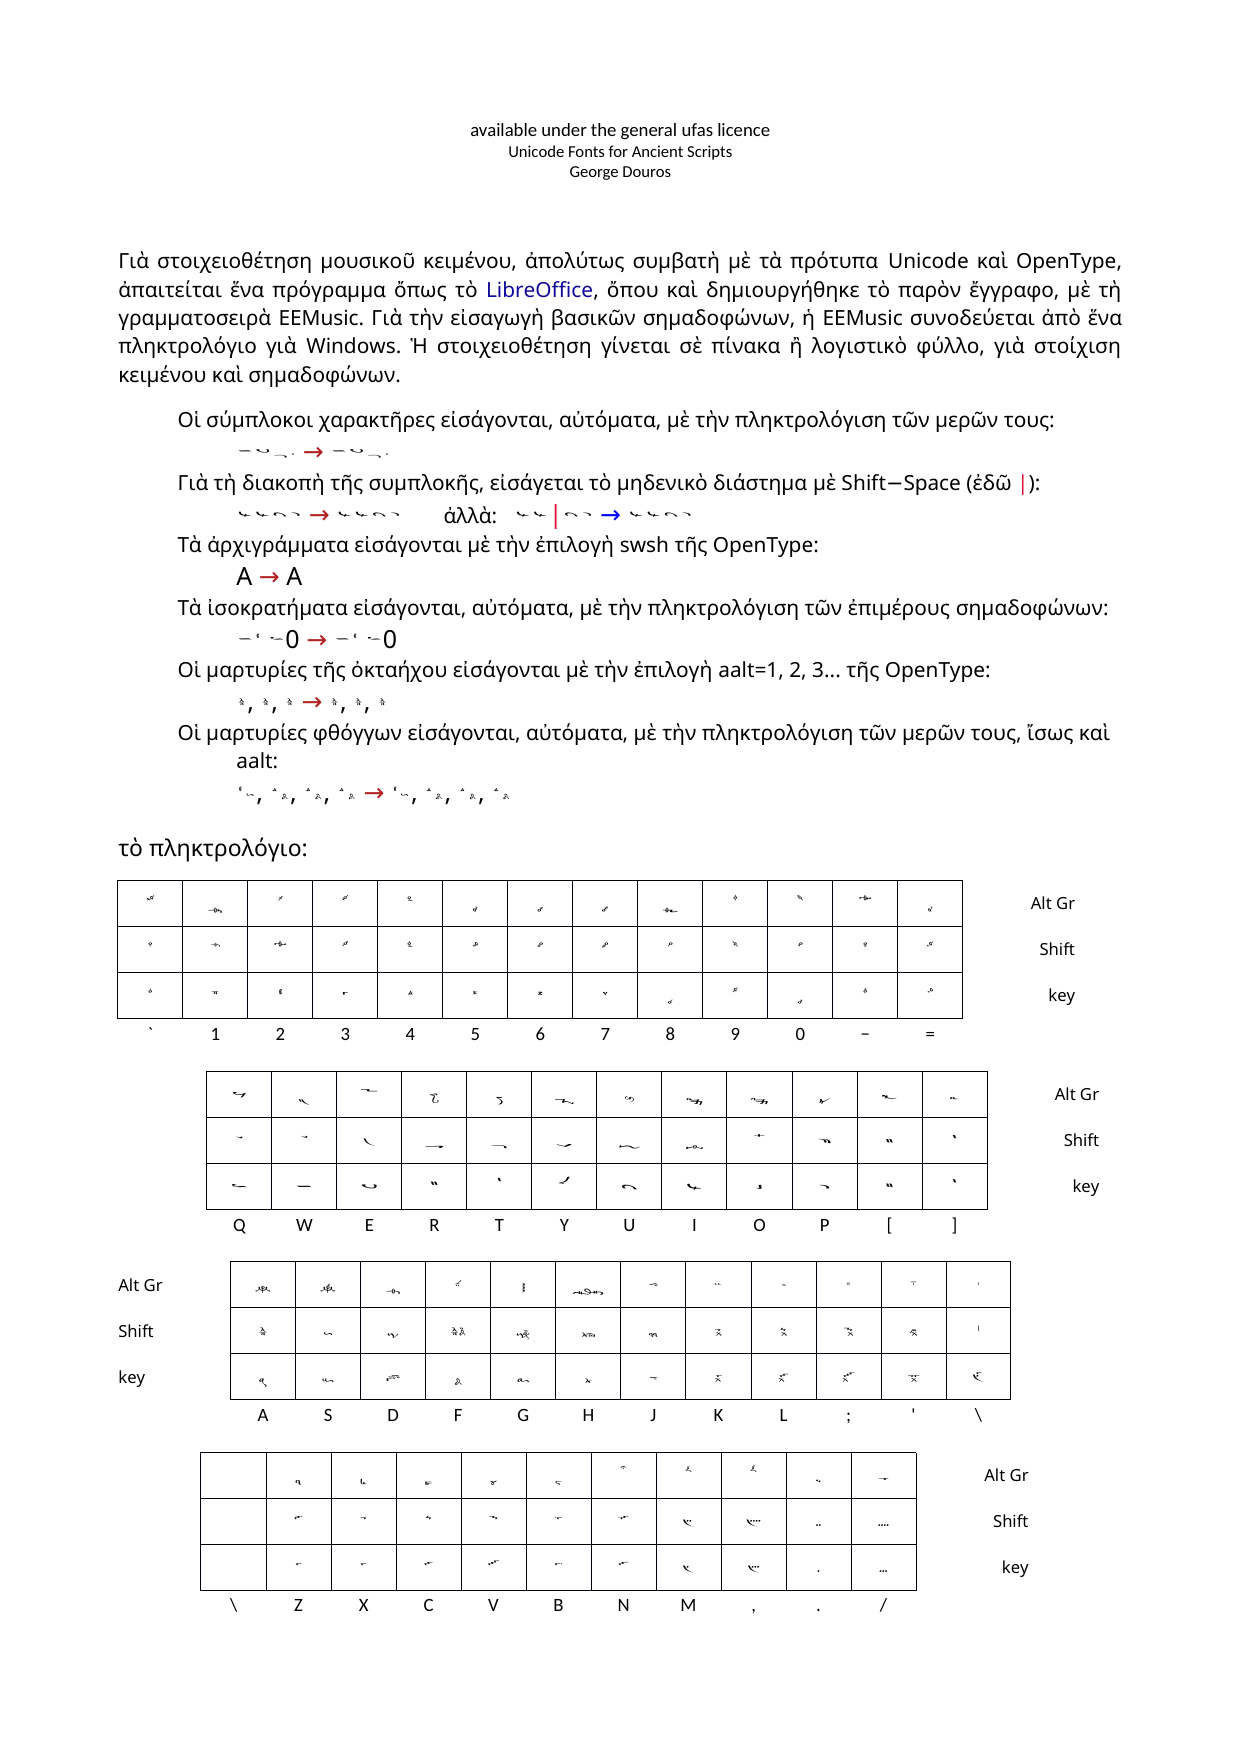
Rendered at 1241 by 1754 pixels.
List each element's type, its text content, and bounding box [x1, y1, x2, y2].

table_cell 𝂨 [426, 1354, 490, 1399]
table_cell 𝁻 [662, 1118, 726, 1163]
table_header 𝁵 [556, 1262, 620, 1307]
table_header [118, 1452, 200, 1498]
table_cell 𝂓 [592, 1499, 656, 1544]
text Γιὰ στοιχειοθέτηση μουσικοῦ κειμένου, ἀπολύτως συμβατὴ μὲ τὰ πρότυπα Unicode καὶ OpenType, ἀπαιτείται ἕνα πρόγραμμα ὄπως τὸ LibreOffice, ὄπου καὶ δημιουργήθηκε τὸ παρὸν ἔγγραφο, μὲ τὴ γραμματοσειρὰ EEMusic. Γιὰ τὴν εἰσαγωγὴ βασικῶν σημαδοφώνων, ἡ EEMusic συνοδεύεται ἀπὸ ἕνα πληκτρολόγιο γιὰ Windows. Ἡ στοιχειοθέτηση γίνεται σὲ πίνακα ἢ λογιστικὸ φύλλο, γιὰ στοίχιση κειμένου καὶ σημαδοφώνων. [118, 246, 1122, 388]
table_header 𝃊 [183, 881, 247, 926]
table_cell N [591, 1591, 656, 1619]
table_cell key [118, 1353, 230, 1399]
table_header 𝁧 [597, 1072, 661, 1117]
table_cell D [360, 1400, 425, 1429]
table_header 𝁙 [272, 1072, 336, 1117]
table_cell 𝁾 [727, 1118, 792, 1163]
table_cell key [988, 1163, 1099, 1209]
table_cell \ [201, 1591, 266, 1619]
table_header 𝃜 [817, 1262, 881, 1307]
table_cell 𝂈 [852, 1499, 916, 1544]
table_cell 𝂑 [527, 1545, 591, 1590]
table_cell [916, 1590, 1028, 1619]
table_header 𝃦 [397, 1453, 461, 1498]
table_header 𝃌 [118, 881, 182, 926]
table_cell 𝃙 [833, 927, 897, 972]
table_header 𝂰 [621, 1262, 685, 1307]
table_cell 𝃃 [183, 927, 247, 972]
table_cell 𝂐 [527, 1499, 591, 1544]
text τὸ πληκτρολόγιο: [118, 832, 1122, 863]
table_cell 𝁉 [337, 1164, 401, 1209]
table_header 𝃆 [833, 881, 897, 926]
table_header 𝃏 [898, 881, 962, 926]
table_cell 𝂠 [752, 1354, 816, 1399]
table_header 𝂶 [657, 1453, 721, 1498]
table_cell K [686, 1400, 751, 1429]
table_cell 𝂇 [852, 1545, 916, 1590]
table_cell P [792, 1210, 857, 1238]
table_cell 0 [768, 1019, 832, 1048]
table_cell 𝃴 [272, 1118, 336, 1163]
table_header 𝂵 [332, 1453, 396, 1498]
table_cell = [898, 1019, 962, 1048]
table_cell C [396, 1591, 461, 1619]
table_cell 𝁇 [272, 1164, 336, 1209]
table_cell 𝂯 [621, 1354, 685, 1399]
table_cell 5 [443, 1019, 507, 1048]
table_cell 𝂍 [722, 1499, 786, 1544]
table_cell Shift [963, 926, 1075, 972]
table_header 𝂭 [752, 1262, 816, 1307]
table_cell 𝂕 [592, 1545, 656, 1590]
table_header 𝃝 [882, 1262, 946, 1307]
table_cell [118, 1117, 206, 1163]
table_cell 𝂡 [817, 1354, 881, 1399]
table_cell Y [532, 1210, 597, 1238]
table_cell . [786, 1591, 851, 1619]
table_cell 𝁠 [597, 1118, 661, 1163]
table_header 𝁴 [727, 1072, 792, 1117]
table_cell E [337, 1210, 402, 1238]
table_cell 𝂅 [787, 1545, 851, 1590]
table_cell 𝃬 [378, 973, 442, 1018]
table_cell 𝂊 [657, 1545, 721, 1590]
text Οἱ σύμπλοκοι χαρακτῆρες εἰσάγονται, αὐτόματα, μὲ τὴν πληκτρολόγιση τῶν μερῶν τους: 𝁇𝁉𝁜𝂅 → 𝁇𝁉𝁜𝂅 [177, 406, 1122, 468]
table_cell 𝃯 [573, 973, 637, 1018]
table_cell 𝂙 [462, 1499, 526, 1544]
table_cell 𝃭 [443, 973, 507, 1018]
table_cell 𝃛 [947, 1308, 1010, 1353]
table_cell S [295, 1400, 360, 1429]
table_cell M [656, 1591, 721, 1619]
table_cell 𝁛 [402, 1118, 466, 1163]
table_cell 𝂧 [621, 1308, 685, 1353]
table_header 𝂀 [787, 1453, 851, 1498]
table_cell key [963, 972, 1075, 1018]
table_header 𝂉 [592, 1453, 656, 1498]
table_header 𝂬 [686, 1262, 751, 1307]
table_cell ; [816, 1400, 881, 1429]
table_cell 𝁜 [467, 1118, 531, 1163]
table_cell 𝂢 [491, 1354, 555, 1399]
table_header Alt Gr [118, 1261, 230, 1307]
table_header 𝃀 [722, 1453, 786, 1498]
table_cell 𝁘 [337, 1118, 401, 1163]
table_cell O [727, 1210, 792, 1238]
table_cell − [833, 1019, 897, 1048]
table_cell 𝂳 [426, 1308, 490, 1353]
table_cell 𝃰 [402, 1164, 466, 1209]
table_cell 𝂖 [462, 1545, 526, 1590]
table_cell [118, 1498, 200, 1544]
table_cell X [331, 1591, 396, 1619]
text Γιὰ τὴ διακοπὴ τῆς συμπλοκῆς, εἰσάγεται τὸ μηδενικὸ διάστημα μὲ Shift−Space (ἐδῶ |): 𝁖𝁖𝁕𝁑 → 𝁖𝁖𝁕𝁑 ἀλλὰ: 𝁖𝁖|𝁕𝁑 → 𝁖𝁖​𝁕𝁑 [177, 468, 1122, 531]
table_cell L [751, 1400, 816, 1429]
table_cell ] [922, 1210, 987, 1238]
table_cell [118, 1163, 206, 1209]
table_cell 𝃇 [703, 973, 767, 1018]
table_cell 𝂲 [491, 1308, 555, 1353]
table_cell 𝁑 [793, 1164, 857, 1209]
table_cell 𝂗 [332, 1499, 396, 1544]
table_header 𝁞 [337, 1072, 401, 1117]
table_header 𝁶 [361, 1262, 425, 1307]
table_cell 𝂔 [267, 1499, 331, 1544]
table_cell 𝂥 [296, 1308, 360, 1353]
table_cell 𝃔 [638, 927, 702, 972]
table_cell 𝂦 [361, 1354, 425, 1399]
table_cell 𝃲 [858, 1164, 922, 1209]
table_header 𝁥 [532, 1072, 596, 1117]
table_cell V [461, 1591, 526, 1619]
table_cell G [491, 1400, 556, 1429]
table_cell 1 [183, 1019, 247, 1048]
table_cell R [402, 1210, 467, 1238]
table_cell 𝃫 [313, 973, 377, 1018]
table_cell 𝃄 [313, 927, 377, 972]
table_cell 𝃍 [443, 927, 507, 972]
table_cell 𝁐 [532, 1164, 596, 1209]
table_cell F [425, 1400, 491, 1429]
table_cell 𝂿 [118, 973, 182, 1018]
table_header 𝁳 [662, 1072, 726, 1117]
table_cell 𝂫 [231, 1308, 295, 1353]
text Οἱ μαρτυρίες τῆς ὀκταήχου εἰσάγονται μὲ τὴν ἐπιλογὴ aalt=1, 2, 3... τῆς OpenType: 𝂫, 𝂫, 𝂫 → 𝂫, 𝂫, 𝂫 [177, 656, 1122, 718]
table_cell 𝃅 [248, 927, 312, 972]
table_cell 𝂒 [397, 1545, 461, 1590]
table_cell 8 [638, 1019, 702, 1048]
table_cell 𝂋 [657, 1499, 721, 1544]
table_header Alt Gr [963, 880, 1075, 926]
table_cell [201, 1499, 266, 1544]
table_cell 𝁿 [207, 1118, 271, 1163]
table_cell [ [857, 1210, 922, 1238]
table_cell 6 [508, 1019, 572, 1048]
table_cell 𝂎 [947, 1354, 1010, 1399]
table_cell T [467, 1210, 532, 1238]
table_cell 𝂞 [882, 1308, 946, 1353]
table_cell [118, 1399, 230, 1429]
table_header 𝃓 [573, 881, 637, 926]
table_header [201, 1453, 266, 1498]
table_header 𝃈 [313, 881, 377, 926]
table_cell 𝂽 [703, 927, 767, 972]
table_header 𝁣 [467, 1072, 531, 1117]
table_cell 𝁖 [662, 1164, 726, 1209]
table_cell [963, 1018, 1075, 1048]
table_cell 2 [248, 1019, 312, 1048]
table_cell I [662, 1210, 727, 1238]
table_cell \ [946, 1400, 1011, 1429]
table_cell 𝁆 [207, 1164, 271, 1209]
table_cell 𝃵 [267, 1545, 331, 1590]
table_cell 𝃮 [508, 973, 572, 1018]
table_header 𝃧 [462, 1453, 526, 1498]
table_header 𝂂 [858, 1072, 922, 1117]
table_cell 𝂚 [817, 1308, 881, 1353]
table_cell 𝃗 [573, 927, 637, 972]
table_header 𝂮 [426, 1262, 490, 1307]
table_cell 𝂺 [118, 927, 182, 972]
table_cell 3 [313, 1019, 377, 1048]
table_cell 𝃩 [183, 973, 247, 1018]
table_cell 𝂱 [361, 1308, 425, 1353]
table_header 𝂴 [267, 1453, 331, 1498]
table_cell 𝂛 [752, 1308, 816, 1353]
table_cell 𝃘 [833, 973, 897, 1018]
table_cell 𝂩 [556, 1354, 620, 1399]
table_cell 𝁏 [923, 1118, 987, 1163]
table_cell 𝂏 [332, 1545, 396, 1590]
table_header 𝃁 [378, 881, 442, 926]
table_cell 𝁚 [532, 1118, 596, 1163]
table_cell 𝁓 [727, 1164, 792, 1209]
table_cell 𝃖 [508, 927, 572, 972]
table_cell 𝃐 [638, 973, 702, 1018]
table_header 𝃚 [947, 1262, 1010, 1307]
table_cell 9 [703, 1019, 767, 1048]
table_cell 𝃳 [923, 1164, 987, 1209]
table_cell 𝂌 [722, 1545, 786, 1590]
table_header Alt Gr [988, 1071, 1099, 1117]
table_cell 𝃂 [378, 927, 442, 972]
table_cell Shift [988, 1117, 1099, 1163]
table_cell [118, 1209, 207, 1238]
text Οἱ μαρτυρίες φθόγγων εἰσάγονται, αὐτόματα, μὲ τὴν πληκτρολόγιση τῶν μερῶν τους, ἴσως καὶ aalt: 𝃪𝂥, 𝃬𝂨, 𝃬𝂨, 𝃬𝂨 → 𝃪𝂥, 𝃬𝂨, 𝃬𝂨, 𝃬𝂨 [177, 718, 1122, 809]
text Τὰ ἰσοκρατήματα εἰσάγονται, αὐτόματα, μὲ τὴν πληκτρολόγιση τῶν ἐπιμέρους σημαδοφώνων: 𝁇𝃪 𝁆0 → 𝁇𝃪 𝁆0 [177, 593, 1122, 656]
table_cell 7 [573, 1019, 637, 1048]
table_cell A [230, 1400, 295, 1429]
text available under the general ufas licence Unicode Fonts for Ancient Scripts George Douros [118, 118, 1122, 182]
table_cell Q [207, 1210, 272, 1238]
table_cell 𝁎 [858, 1118, 922, 1163]
table_cell [987, 1209, 1099, 1238]
table_header 𝃎 [443, 881, 507, 926]
table_cell key [917, 1544, 1028, 1590]
table_cell 𝂪 [556, 1308, 620, 1353]
table_cell 𝁒 [793, 1118, 857, 1163]
table_header Alt Gr [917, 1452, 1028, 1498]
table_cell 𝂤 [296, 1354, 360, 1399]
table_header 𝁺 [491, 1262, 555, 1307]
table_cell 𝃋 [898, 973, 962, 1018]
table_cell 4 [378, 1019, 442, 1048]
table_cell ` [118, 1019, 182, 1048]
table_cell B [526, 1591, 591, 1619]
table_header 𝃨 [527, 1453, 591, 1498]
table_cell 𝃕 [768, 927, 832, 972]
table_cell Z [266, 1591, 331, 1619]
table_cell H [556, 1400, 621, 1429]
table_header 𝂷 [231, 1262, 295, 1307]
table_cell 𝃉 [898, 927, 962, 972]
table_cell 𝂣 [231, 1354, 295, 1399]
table_header 𝂁 [793, 1072, 857, 1117]
table_cell 𝁕 [597, 1164, 661, 1209]
table_cell Shift [118, 1307, 230, 1353]
table_cell 𝂘 [397, 1499, 461, 1544]
table_header 𝂄 [852, 1453, 916, 1498]
table_cell [201, 1545, 266, 1590]
table_cell [118, 1544, 200, 1590]
table_header 𝂾 [768, 881, 832, 926]
table_cell W [272, 1210, 337, 1238]
table_cell Shift [917, 1498, 1028, 1544]
table_header 𝂻 [703, 881, 767, 926]
table_header 𝁍 [207, 1072, 271, 1117]
table_cell 𝂜 [686, 1308, 751, 1353]
table_header 𝂼 [638, 881, 702, 926]
table_cell U [597, 1210, 662, 1238]
table_cell 𝃪 [248, 973, 312, 1018]
table_header 𝃒 [508, 881, 572, 926]
table_header 𝂹 [248, 881, 312, 926]
table_header [118, 1071, 206, 1117]
text Τὰ ἀρχιγράμματα εἰσάγονται μὲ τὴν ἐπιλογὴ swsh τῆς OpenType: Α → Α [177, 531, 1122, 593]
table_cell 𝃱 [467, 1164, 531, 1209]
table_cell , [721, 1591, 786, 1619]
table_cell [118, 1590, 201, 1619]
table_header 𝂃 [923, 1072, 987, 1117]
table_cell 𝂝 [882, 1354, 946, 1399]
table_cell 𝂟 [686, 1354, 751, 1399]
table_cell / [851, 1591, 916, 1619]
table_header 𝂸 [296, 1262, 360, 1307]
table_cell 𝂆 [787, 1499, 851, 1544]
table_cell J [621, 1400, 686, 1429]
table_cell ' [881, 1400, 946, 1429]
table_header 𝁟 [402, 1072, 466, 1117]
table_cell 𝃑 [768, 973, 832, 1018]
